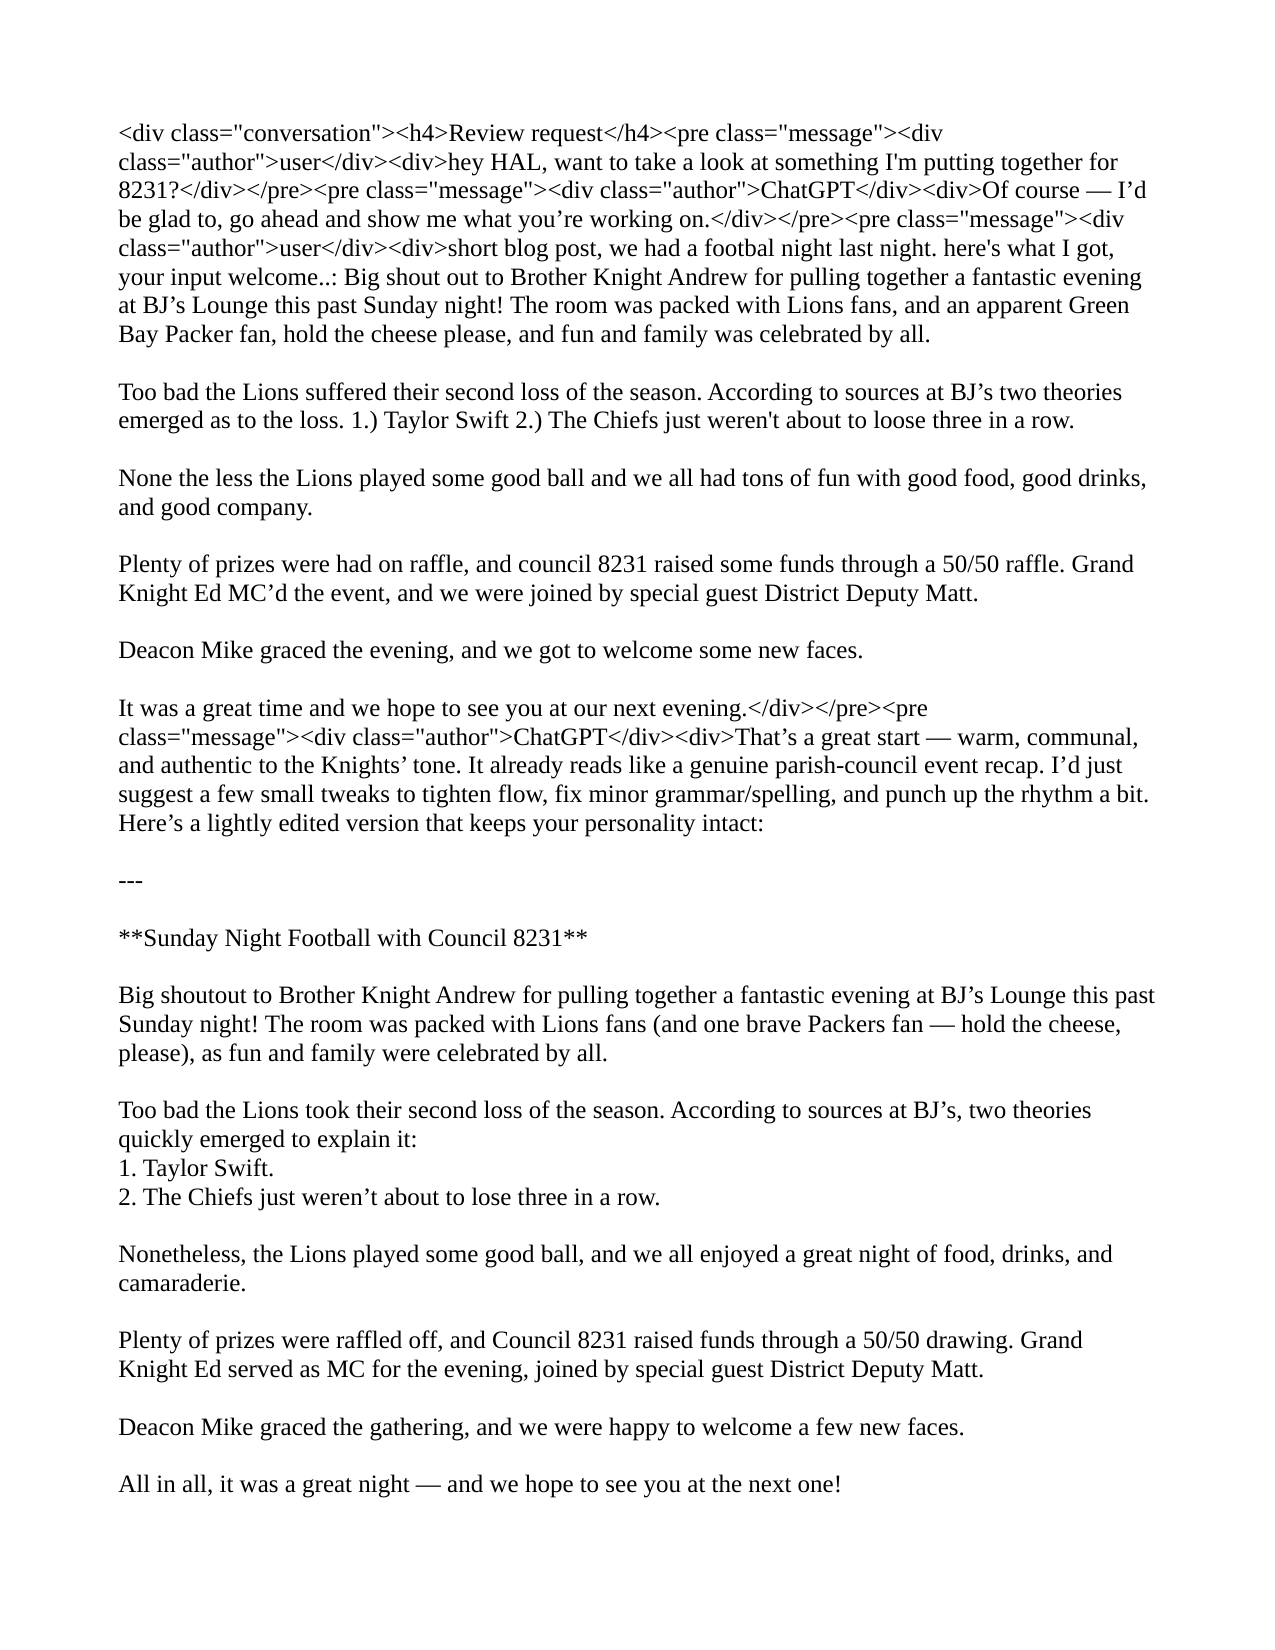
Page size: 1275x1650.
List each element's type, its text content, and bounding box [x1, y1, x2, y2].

text It was a great time and we hope to see you at our next evening.</div></pre><pre class="message"><div class="author">ChatGPT</div><div>That’s a great start — warm, communal, and authentic to the Knights’ tone. It already reads like a genuine parish-council event recap. I’d just suggest a few small tweaks to tighten flow, fix minor grammar/spelling, and punch up the rhythm a bit. Here’s a lightly edited version that keeps your personality intact: [118, 693, 1157, 837]
text Plenty of prizes were had on raffle, and council 8231 raised some funds through a 50/50 raffle. Grand Knight Ed MC’d the event, and we were joined by special guest District Deputy Matt. [118, 549, 1157, 607]
text 2. The Chiefs just weren’t about to lose three in a row. [118, 1182, 1157, 1211]
text <div class="conversation"><h4>Review request</h4><pre class="message"><div class="author">user</div><div>hey HAL, want to take a look at something I'm putting together for 8231?</div></pre><pre class="message"><div class="author">ChatGPT</div><div>Of course — I’d be glad to, go ahead and show me what you’re working on.</div></pre><pre class="message"><div class="author">user</div><div>short blog post, we had a footbal night last night. here's what I got, your input welcome..: Big shout out to Brother Knight Andrew for pulling together a fantastic evening at BJ’s Lounge this past Sunday night! The room was packed with Lions fans, and an apparent Green Bay Packer fan, hold the cheese please, and fun and family was celebrated by all. [118, 118, 1157, 348]
text Nonetheless, the Lions played some good ball, and we all enjoyed a great night of food, drinks, and camaraderie. [118, 1239, 1157, 1297]
text **Sunday Night Football with Council 8231** [118, 923, 1157, 952]
text Plenty of prizes were raffled off, and Council 8231 raised funds through a 50/50 drawing. Grand Knight Ed served as MC for the evening, joined by special guest District Deputy Matt. [118, 1326, 1157, 1383]
text Big shoutout to Brother Knight Andrew for pulling together a fantastic evening at BJ’s Lounge this past Sunday night! The room was packed with Lions fans (and one brave Packers fan — hold the cheese, please), as fun and family were celebrated by all. [118, 981, 1157, 1067]
text 1. Taylor Swift. [118, 1153, 1157, 1182]
text Too bad the Lions suffered their second loss of the season. According to sources at BJ’s two theories emerged as to the loss. 1.) Taylor Swift 2.) The Chiefs just weren't about to loose three in a row. [118, 377, 1157, 434]
text --- [118, 866, 1157, 894]
text Deacon Mike graced the gathering, and we were happy to welcome a few new faces. [118, 1412, 1157, 1441]
text None the less the Lions played some good ball and we all had tons of fun with good food, good drinks, and good company. [118, 463, 1157, 521]
text Deacon Mike graced the evening, and we got to welcome some new faces. [118, 636, 1157, 664]
text Too bad the Lions took their second loss of the season. According to sources at BJ’s, two theories quickly emerged to explain it: [118, 1096, 1157, 1153]
text All in all, it was a great night — and we hope to see you at the next one! [118, 1469, 1157, 1498]
